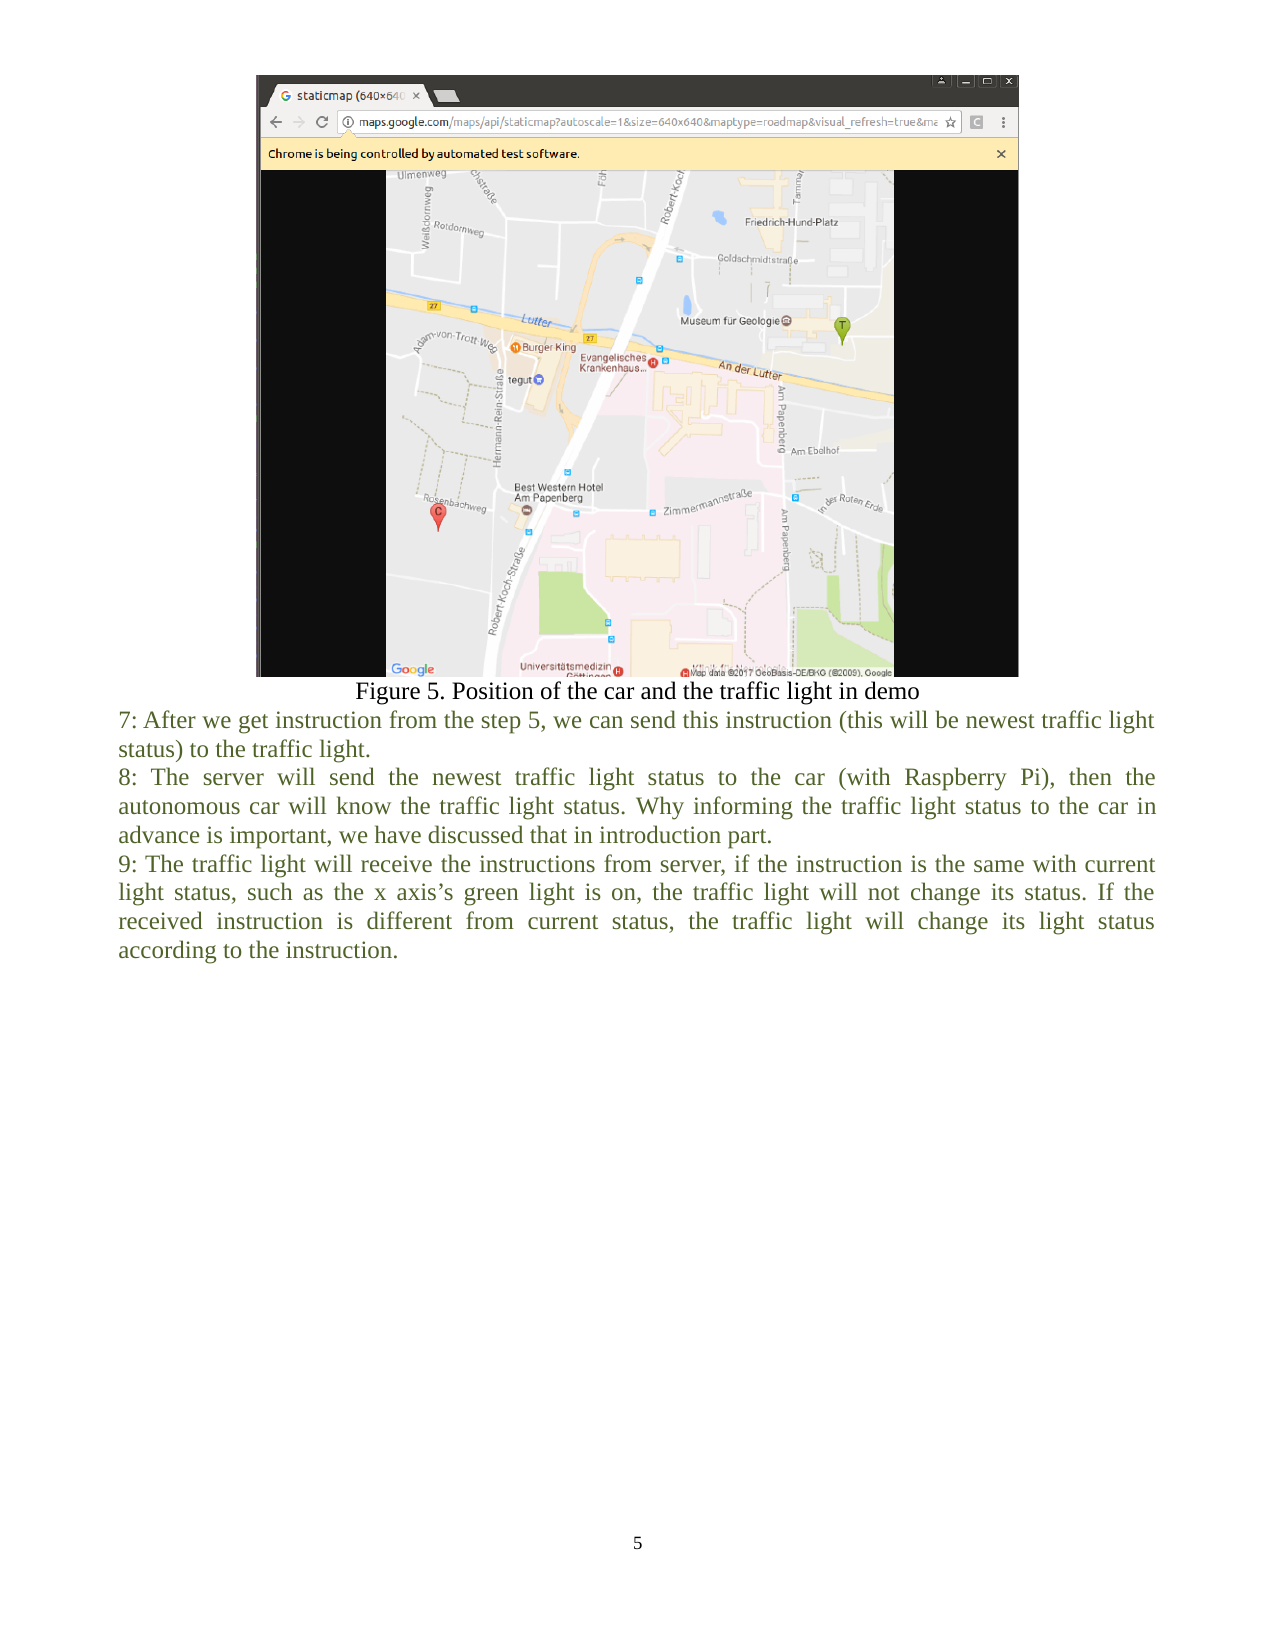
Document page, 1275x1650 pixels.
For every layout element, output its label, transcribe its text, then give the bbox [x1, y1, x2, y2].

text 7: After we get instruction from the step 5, we can send this instruction (this will be newest traffic light status) to the traffic light. [118, 705, 1157, 762]
text Figure 5. Position of the car and the traffic light in demo [118, 676, 1157, 705]
text 9: The traffic light will receive the instructions from server, if the instruction is the same with current light status, such as the x axis’s green light is on, the traffic light will not change its status. If the received instruction is different from current status, the traffic light will change its light status according to the instruction. [118, 849, 1157, 964]
text 8: The server will send the newest traffic light status to the car (with Raspberry Pi), then the autonomous car will know the traffic light status. Why informing the traffic light status to the car in advance is important, we have discussed that in introduction part. [118, 762, 1157, 849]
